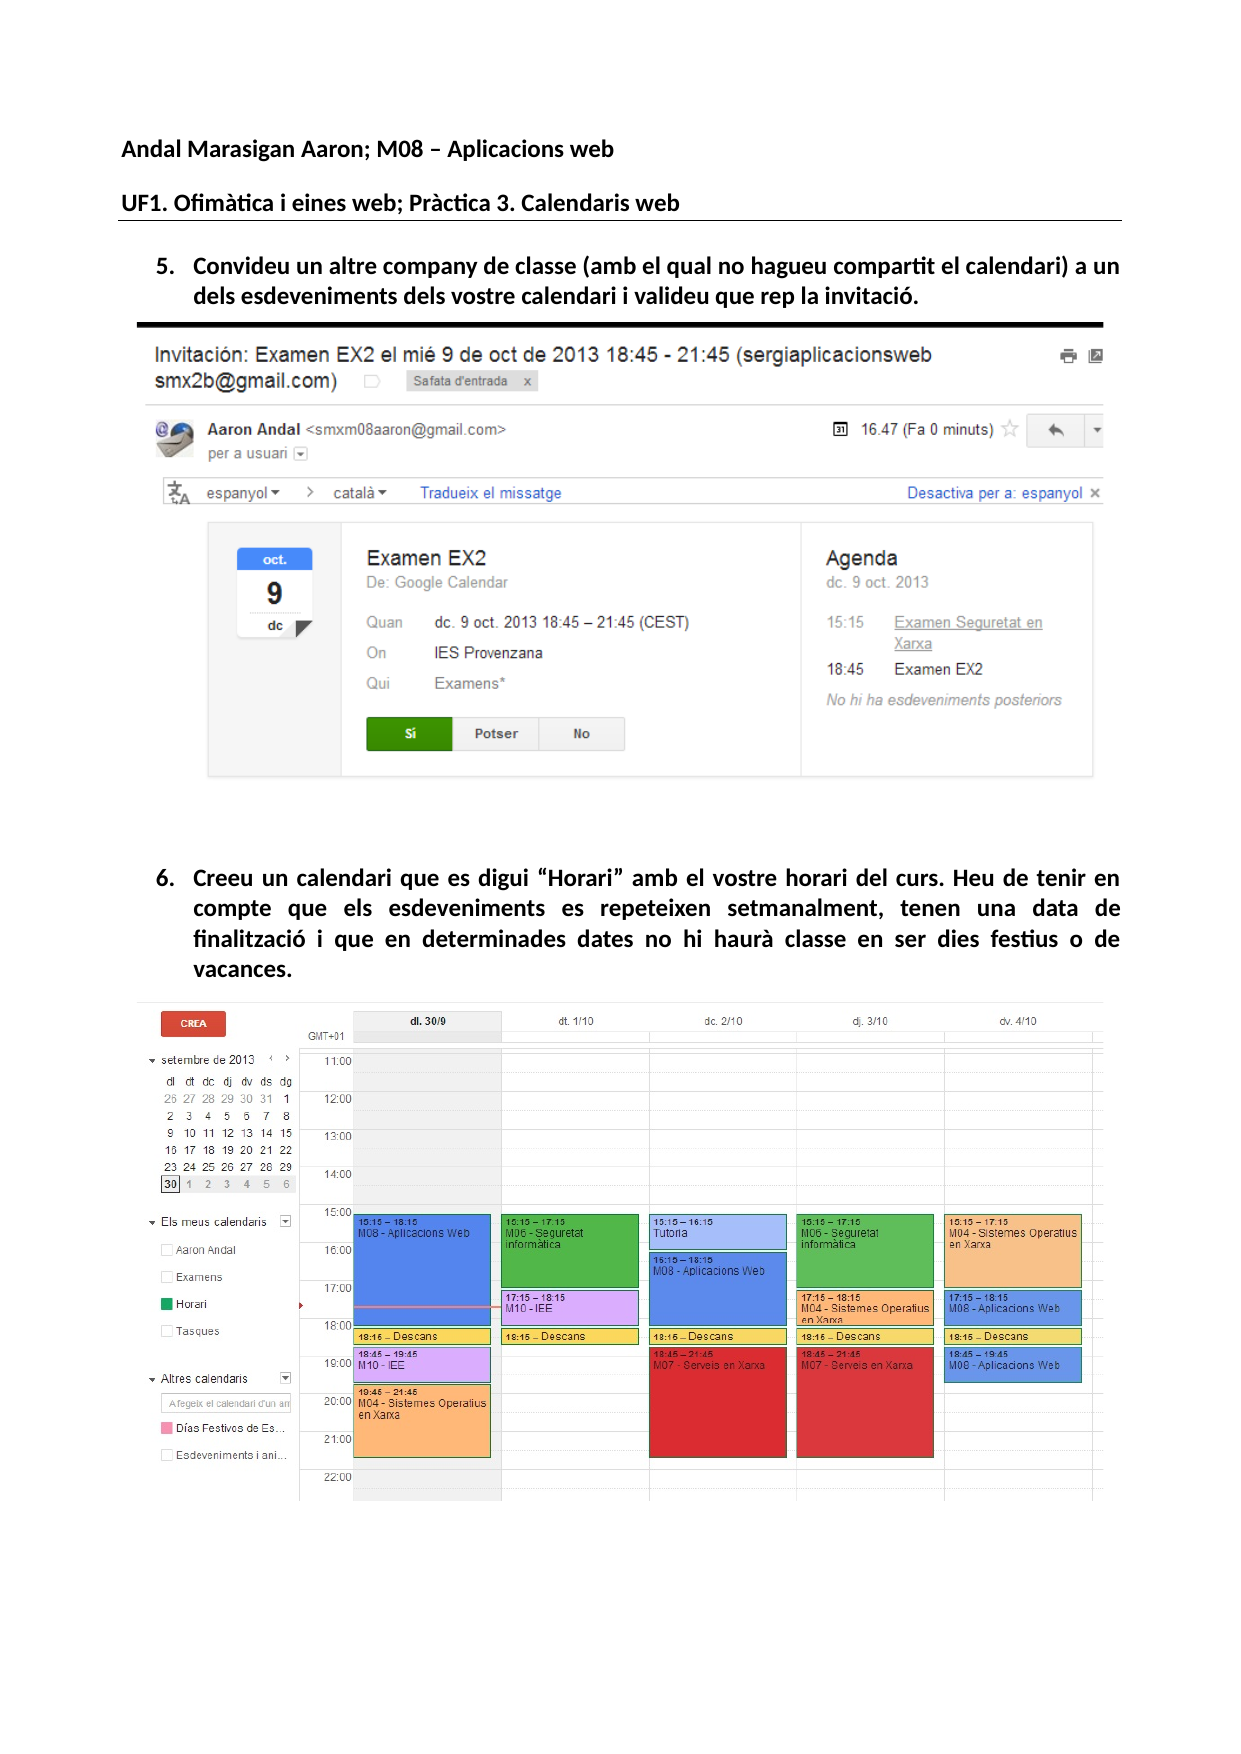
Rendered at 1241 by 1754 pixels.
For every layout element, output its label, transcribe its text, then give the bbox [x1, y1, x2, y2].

list Creeu un calendari que es digui “Horari” amb el vostre horari del curs. Heu de tenir en compte que els esdeveniments es repeteixen setmanalment, tenen una data de finalització i que en determinades dates no hi haurà classe en ser dies festius o de vacances. [156, 862, 1122, 984]
list Convideu un altre company de classe (amb el qual no hagueu compartit el calendari) a un dels esdeveniments dels vostre calendari i valideu que rep la invitació. [156, 250, 1122, 311]
picture [136, 322, 1104, 790]
picture [136, 995, 1104, 1501]
